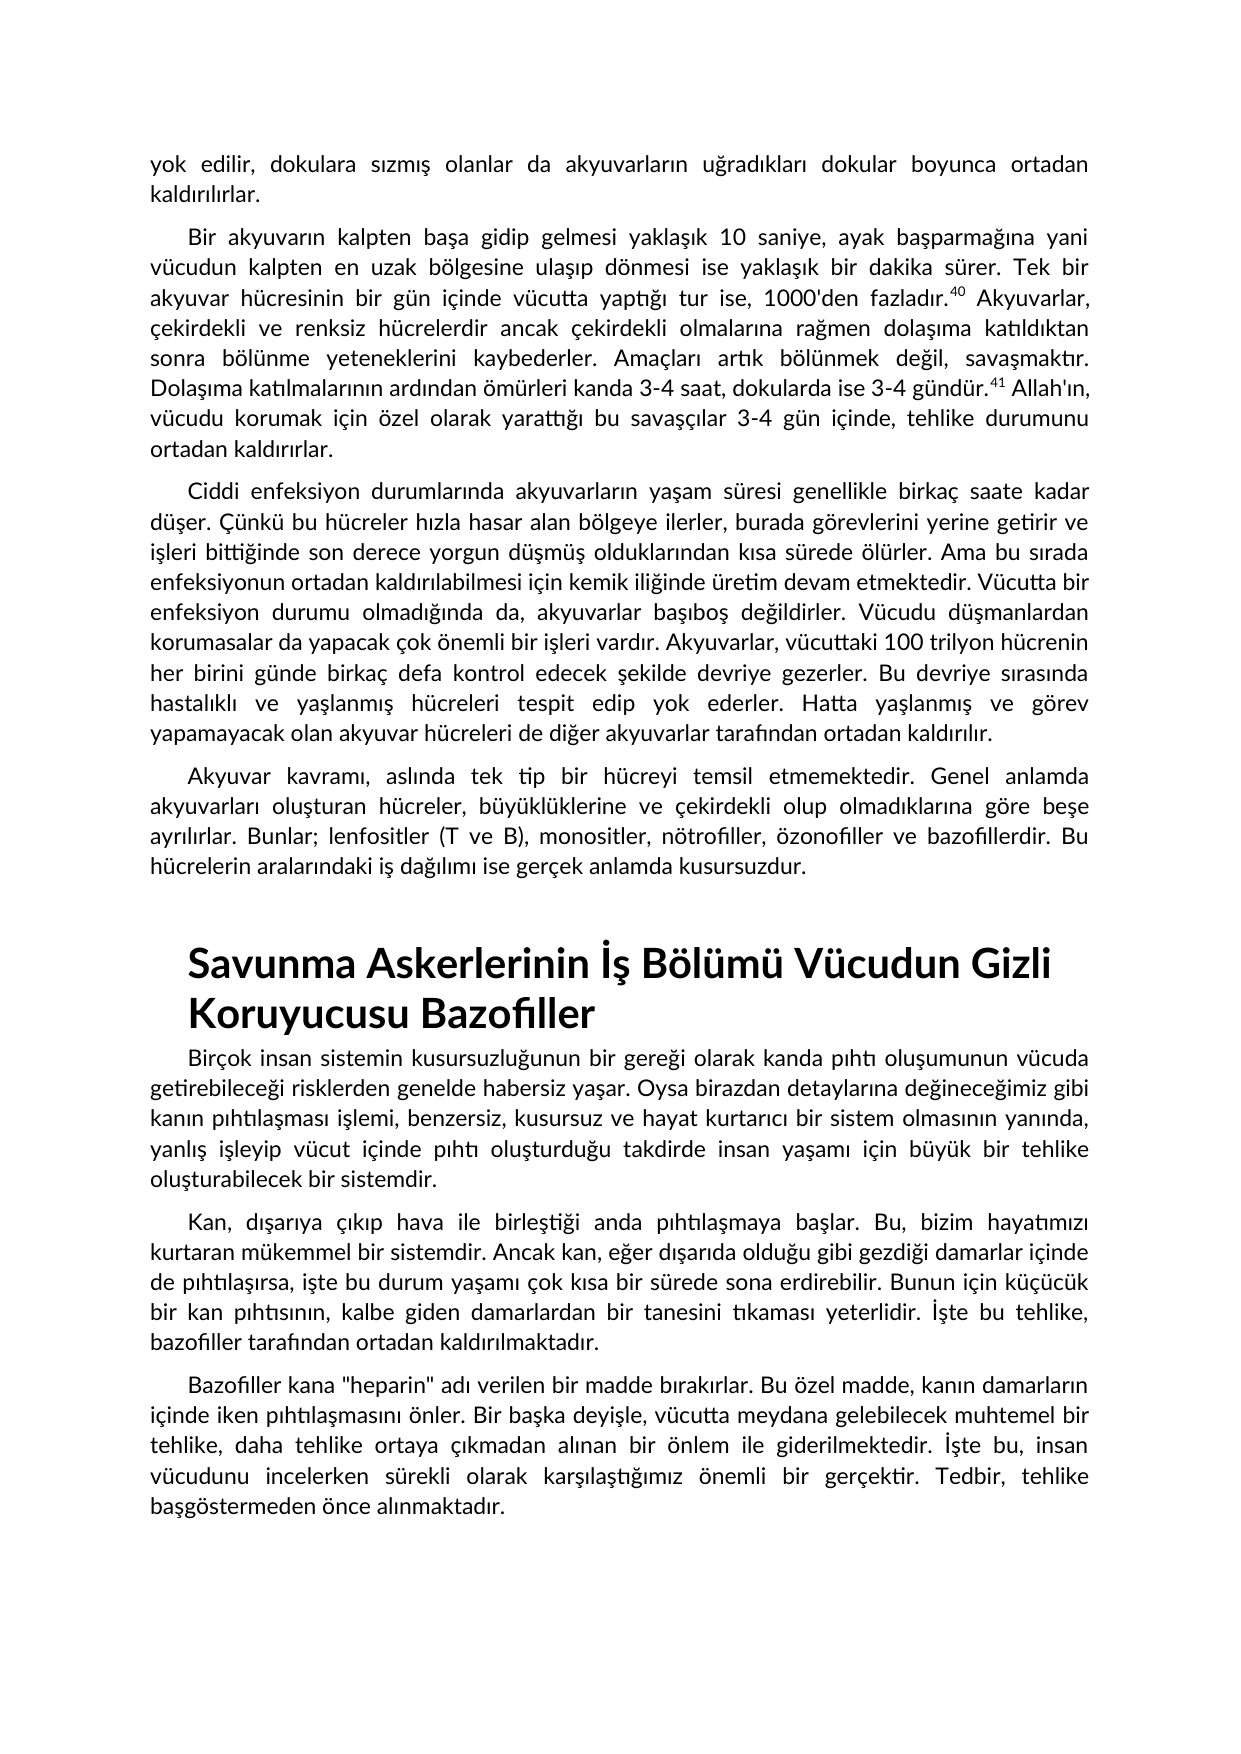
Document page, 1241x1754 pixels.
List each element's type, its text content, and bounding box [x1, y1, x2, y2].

subtitle Savunma Askerlerinin İş Bölümü Vücudun Gizli Koruyucusu Bazofiller [187, 937, 1090, 1037]
text Birçok insan sistemin kusursuzluğunun bir gereği olarak kanda pıhtı oluşumunun vücuda getirebileceği risklerden genelde habersiz yaşar. Oysa birazdan detaylarına değineceğimiz gibi kanın pıhtılaşması işlemi, benzersiz, kusursuz ve hayat kurtarıcı bir sistem olmasının yanında, yanlış işleyip vücut içinde pıhtı oluşturduğu takdirde insan yaşamı için büyük bir tehlike oluşturabilecek bir sistemdir. [150, 1044, 1090, 1192]
text Akyuvar kavramı, aslında tek tip bir hücreyi temsil etmemektedir. Genel anlamda akyuvarları oluşturan hücreler, büyüklüklerine ve çekirdekli olup olmadıklarına göre beşe ayrılırlar. Bunlar; lenfositler (T ve B), monositler, nötrofiller, özonofiller ve bazofillerdir. Bu hücrelerin aralarındaki iş dağılımı ise gerçek anlamda kusursuzdur. [150, 761, 1090, 879]
text Kan, dışarıya çıkıp hava ile birleştiği anda pıhtılaşmaya başlar. Bu, bizim hayatımızı kurtaran mükemmel bir sistemdir. Ancak kan, eğer dışarıda olduğu gibi gezdiği damarlar içinde de pıhtılaşırsa, işte bu durum yaşamı çok kısa bir sürede sona erdirebilir. Bunun için küçücük bir kan pıhtısının, kalbe giden damarlardan bir tanesini tıkaması yeterlidir. İşte bu tehlike, bazofiller tarafından ortadan kaldırılmaktadır. [150, 1207, 1090, 1356]
text Bir akyuvarın kalpten başa gidip gelmesi yaklaşık 10 saniye, ayak başparmağına yani vücudun kalpten en uzak bölgesine ulaşıp dönmesi ise yaklaşık bir dakika sürer. Tek bir akyuvar hücresinin bir gün içinde vücutta yaptığı tur ise, 1000'den fazladır.40 Akyuvarlar, çekirdekli ve renksiz hücrelerdir ancak çekirdekli olmalarına rağmen dolaşıma katıldıktan sonra bölünme yeteneklerini kaybederler. Amaçları artık bölünmek değil, savaşmaktır. Dolaşıma katılmalarının ardından ömürleri kanda 3-4 saat, dokularda ise 3-4 gündür.41 Allah'ın, vücudu korumak için özel olarak yarattığı bu savaşçılar 3-4 gün içinde, tehlike durumunu ortadan kaldırırlar. [150, 223, 1090, 462]
text Ciddi enfeksiyon durumlarında akyuvarların yaşam süresi genellikle birkaç saate kadar düşer. Çünkü bu hücreler hızla hasar alan bölgeye ilerler, burada görevlerini yerine getirir ve işleri bittiğinde son derece yorgun düşmüş olduklarından kısa sürede ölürler. Ama bu sırada enfeksiyonun ortadan kaldırılabilmesi için kemik iliğinde üretim devam etmektedir. Vücutta bir enfeksiyon durumu olmadığında da, akyuvarlar başıboş değildirler. Vücudu düşmanlardan korumasalar da yapacak çok önemli bir işleri vardır. Akyuvarlar, vücuttaki 100 trilyon hücrenin her birini günde birkaç defa kontrol edecek şekilde devriye gezerler. Bu devriye sırasında hastalıklı ve yaşlanmış hücreleri tespit edip yok ederler. Hatta yaşlanmış ve görev yapamayacak olan akyuvar hücreleri de diğer akyuvarlar tarafından ortadan kaldırılır. [150, 477, 1090, 746]
text yok edilir, dokulara sızmış olanlar da akyuvarların uğradıkları dokular boyunca ortadan kaldırılırlar. [150, 150, 1090, 208]
text Bazofiller kana "heparin" adı verilen bir madde bırakırlar. Bu özel madde, kanın damarların içinde iken pıhtılaşmasını önler. Bir başka deyişle, vücutta meydana gelebilecek muhtemel bir tehlike, daha tehlike ortaya çıkmadan alınan bir önlem ile giderilmektedir. İşte bu, insan vücudunu incelerken sürekli olarak karşılaştığımız önemli bir gerçektir. Tedbir, tehlike başgöstermeden önce alınmaktadır. [150, 1371, 1090, 1519]
